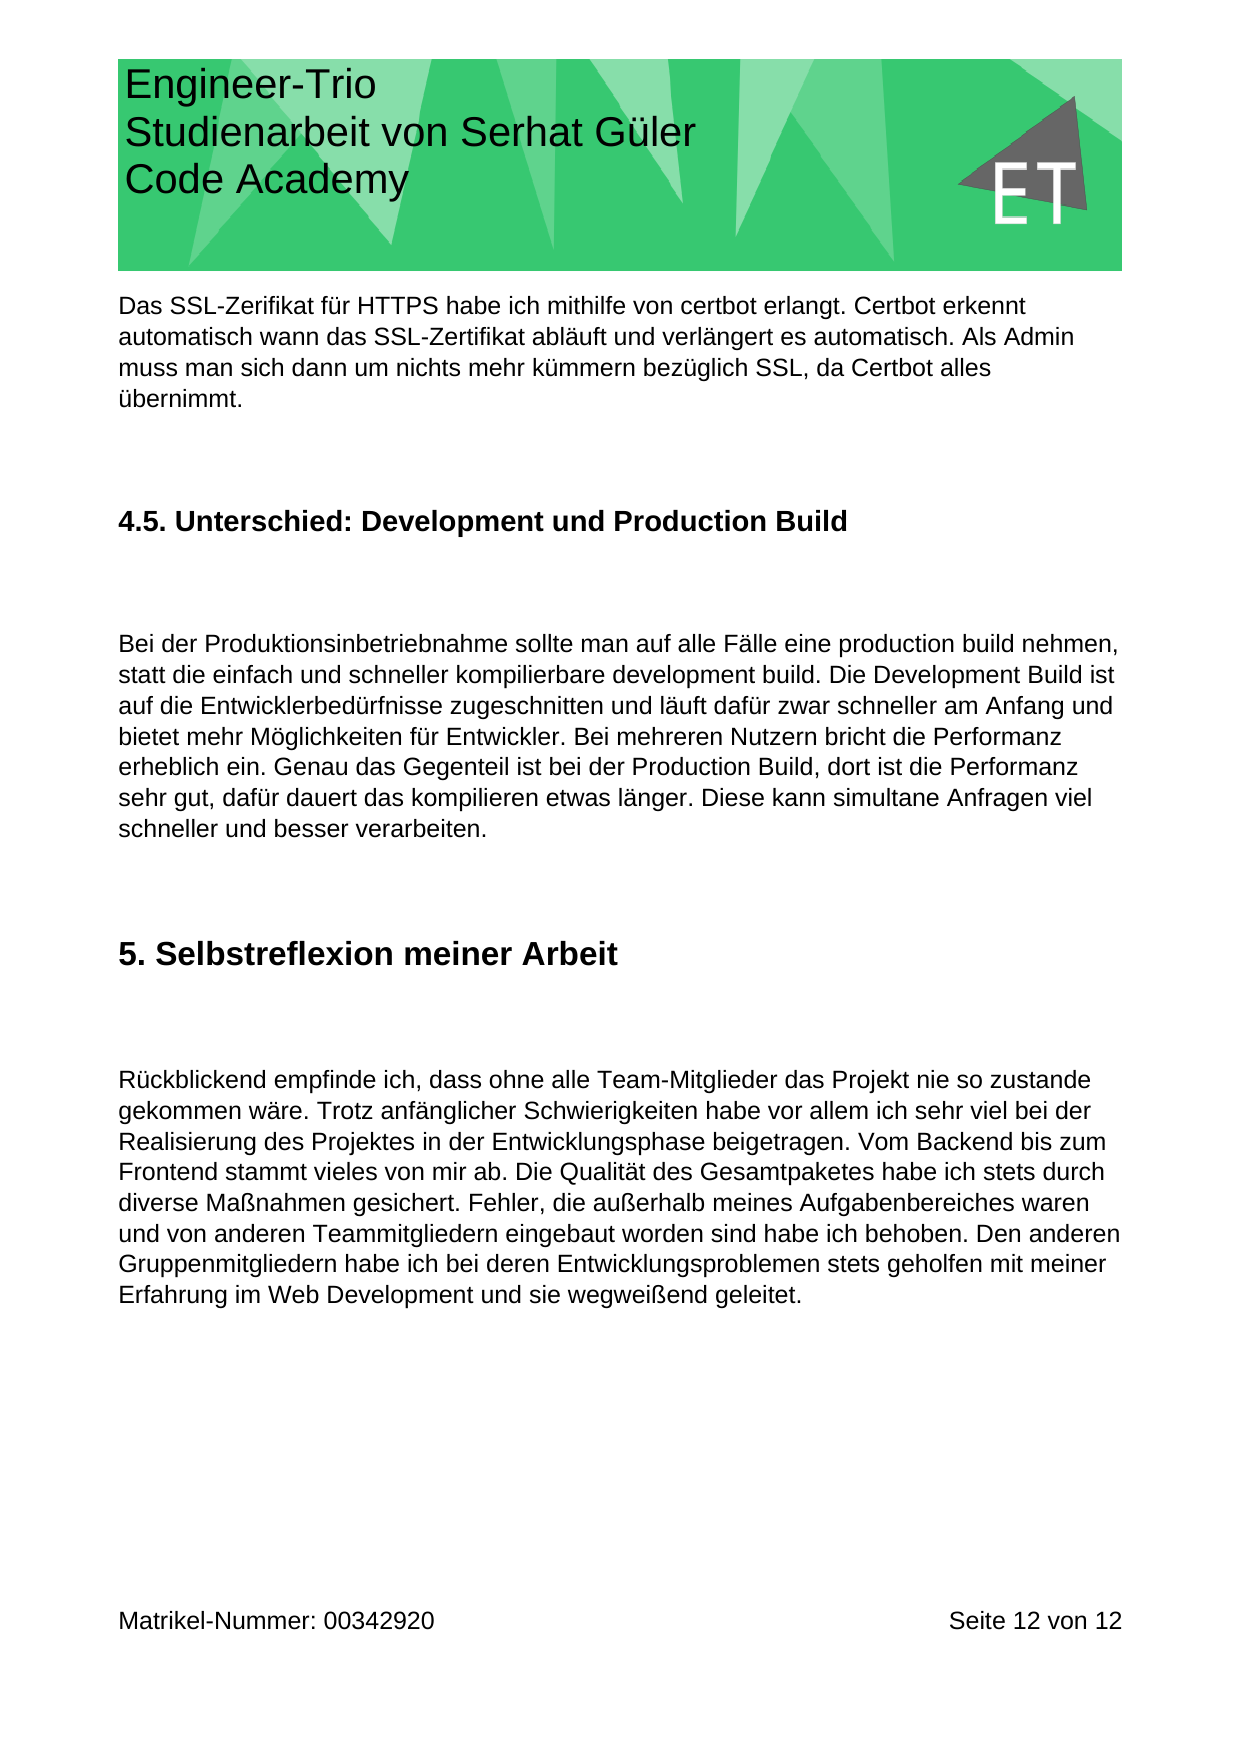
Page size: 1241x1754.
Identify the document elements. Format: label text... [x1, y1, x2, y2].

text Das SSL-Zerifikat für HTTPS habe ich mithilfe von certbot erlangt. Certbot erkennt automatisch wann das SSL-Zertifikat abläuft und verlängert es automatisch. Als Admin muss man sich dann um nichts mehr kümmern bezüglich SSL, da Certbot alles übernimmt. [118, 291, 1122, 412]
picture [118, 412, 1122, 504]
text Rückblickend empfinde ich, dass ohne alle Team-Mitglieder das Projekt nie so zustande gekommen wäre. Trotz anfänglicher Schwierigkeiten habe vor allem ich sehr viel bei der Realisierung des Projektes in der Entwicklungsphase beigetragen. Vom Backend bis zum Frontend stammt vieles von mir ab. Die Qualität des Gesamtpaketes habe ich stets durch diverse Maßnahmen gesichert. Fehler, die außerhalb meines Aufgabenbereiches waren und von anderen Teammitgliedern eingebaut worden sind habe ich behoben. Den anderen Gruppenmitgliedern habe ich bei deren Entwicklungsproblemen stets geholfen mit meiner Erfahrung im Web Development und sie wegweißend geleitet. [118, 1065, 1122, 1309]
picture [118, 537, 1122, 629]
picture [118, 843, 1122, 934]
picture [118, 59, 1122, 291]
picture [118, 1309, 1122, 1636]
text Bei der Produktionsinbetriebnahme sollte man auf alle Fälle eine production build nehmen, statt die einfach und schneller kompilierbare development build. Die Development Build ist auf die Entwicklerbedürfnisse zugeschnitten und läuft dafür zwar schneller am Anfang und bietet mehr Möglichkeiten für Entwickler. Bei mehreren Nutzern bricht die Performanz erheblich ein. Genau das Gegenteil ist bei der Production Build, dort ist die Performanz sehr gut, dafür dauert das kompilieren etwas länger. Diese kann simultane Anfragen viel schneller und besser verarbeiten. [118, 629, 1122, 843]
text 5. Selbstreflexion meiner Arbeit [118, 934, 1122, 973]
text 4.5. Unterschied: Development und Production Build [118, 504, 1122, 537]
picture [118, 973, 1122, 1065]
